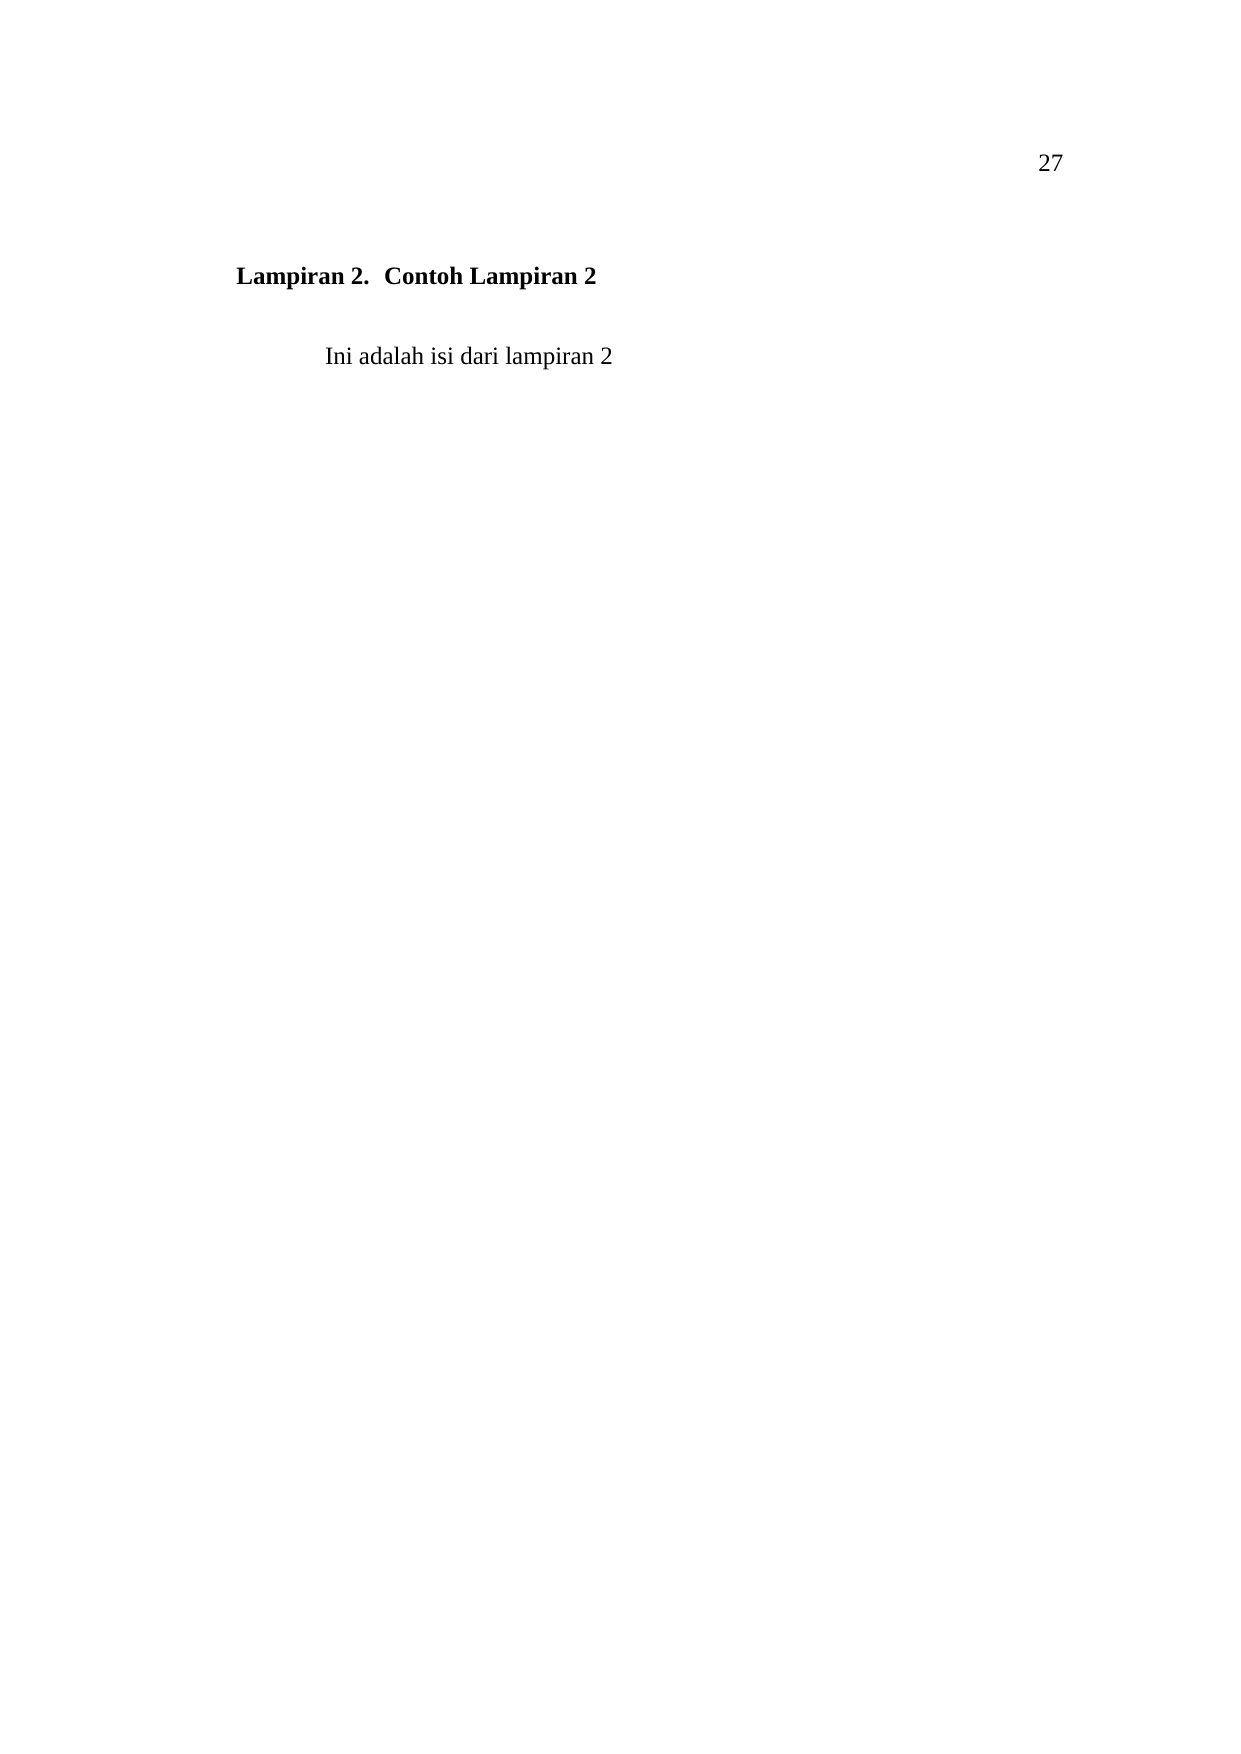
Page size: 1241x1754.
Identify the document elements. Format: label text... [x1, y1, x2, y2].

text Ini adalah isi dari lampiran 2 [236, 341, 1063, 370]
subtitle Contoh Lampiran 2 [236, 261, 1063, 290]
